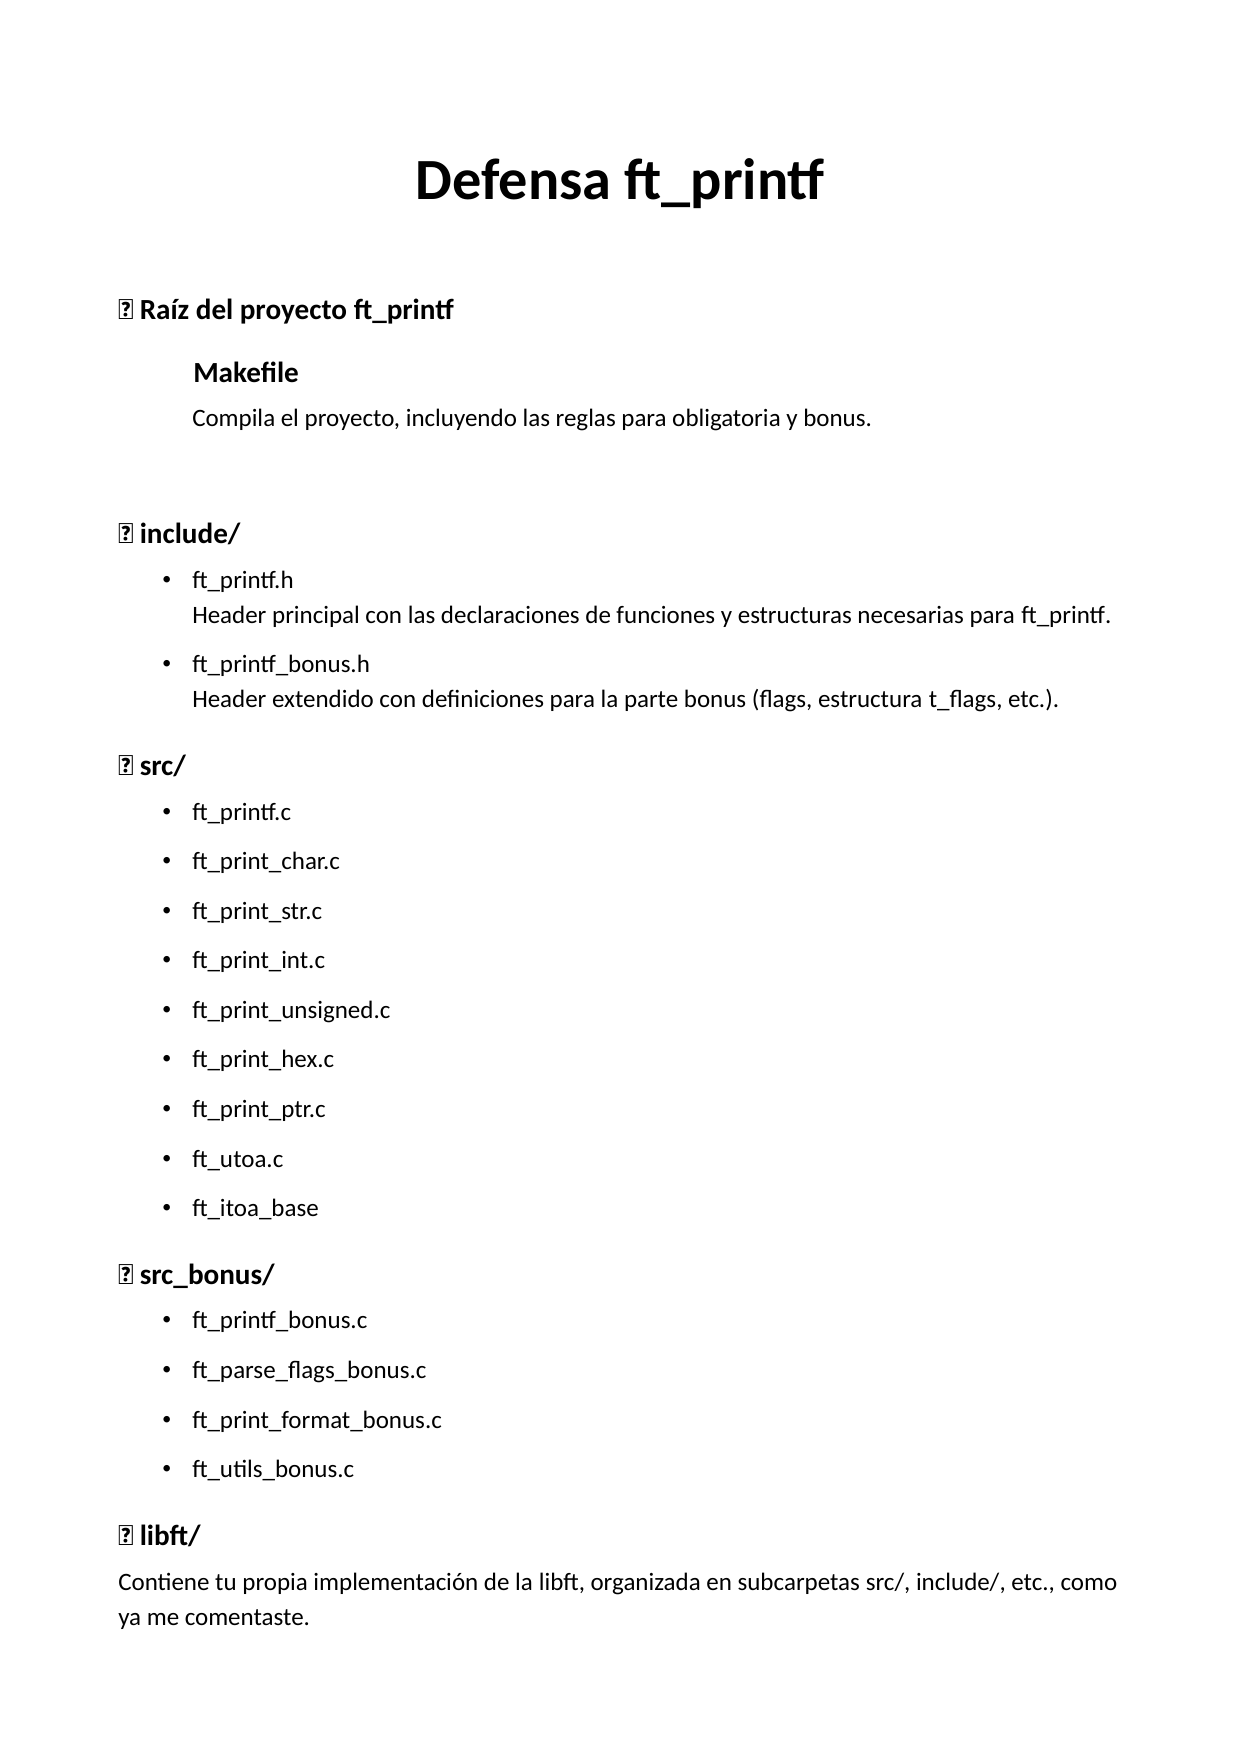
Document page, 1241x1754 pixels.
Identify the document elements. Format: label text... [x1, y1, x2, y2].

list ft_printf.h Header principal con las declaraciones de funciones y estructuras necesarias para ft_printf. [162, 564, 1122, 629]
subtitle 📁 include/ [118, 516, 1122, 551]
text Compila el proyecto, incluyendo las reglas para obligatoria y bonus. [118, 402, 1122, 432]
list ft_parse_flags_bonus.c [162, 1354, 1122, 1385]
list ft_print_str.c [162, 895, 1122, 925]
list ft_print_hex.c [162, 1043, 1122, 1074]
title Defensa ft_printf [118, 143, 1122, 214]
list ft_print_char.c [162, 845, 1122, 876]
list ft_printf.c [162, 796, 1122, 826]
list ft_printf_bonus.h Header extendido con definiciones para la parte bonus (flags, estructura t_flags, etc.). [162, 648, 1122, 714]
list ft_print_int.c [162, 944, 1122, 975]
list ft_utoa.c [162, 1143, 1122, 1173]
list ft_print_ptr.c [162, 1093, 1122, 1124]
list ft_print_format_bonus.c [162, 1404, 1122, 1434]
subtitle 📁 libft/ [118, 1517, 1122, 1553]
subtitle 📁 Raíz del proyecto ft_printf [118, 291, 1122, 327]
list ft_print_unsigned.c [162, 994, 1122, 1024]
subtitle 📁 src/ [118, 747, 1122, 783]
list ft_utils_bonus.c [162, 1453, 1122, 1484]
text Contiene tu propia implementación de la libft, organizada en subcarpetas src/, include/, etc., como ya me comentaste. [118, 1566, 1122, 1631]
subtitle Makefile [165, 354, 1122, 389]
subtitle 📁 src_bonus/ [118, 1256, 1122, 1292]
list ft_itoa_base [162, 1192, 1122, 1223]
list ft_printf_bonus.c [162, 1304, 1122, 1335]
